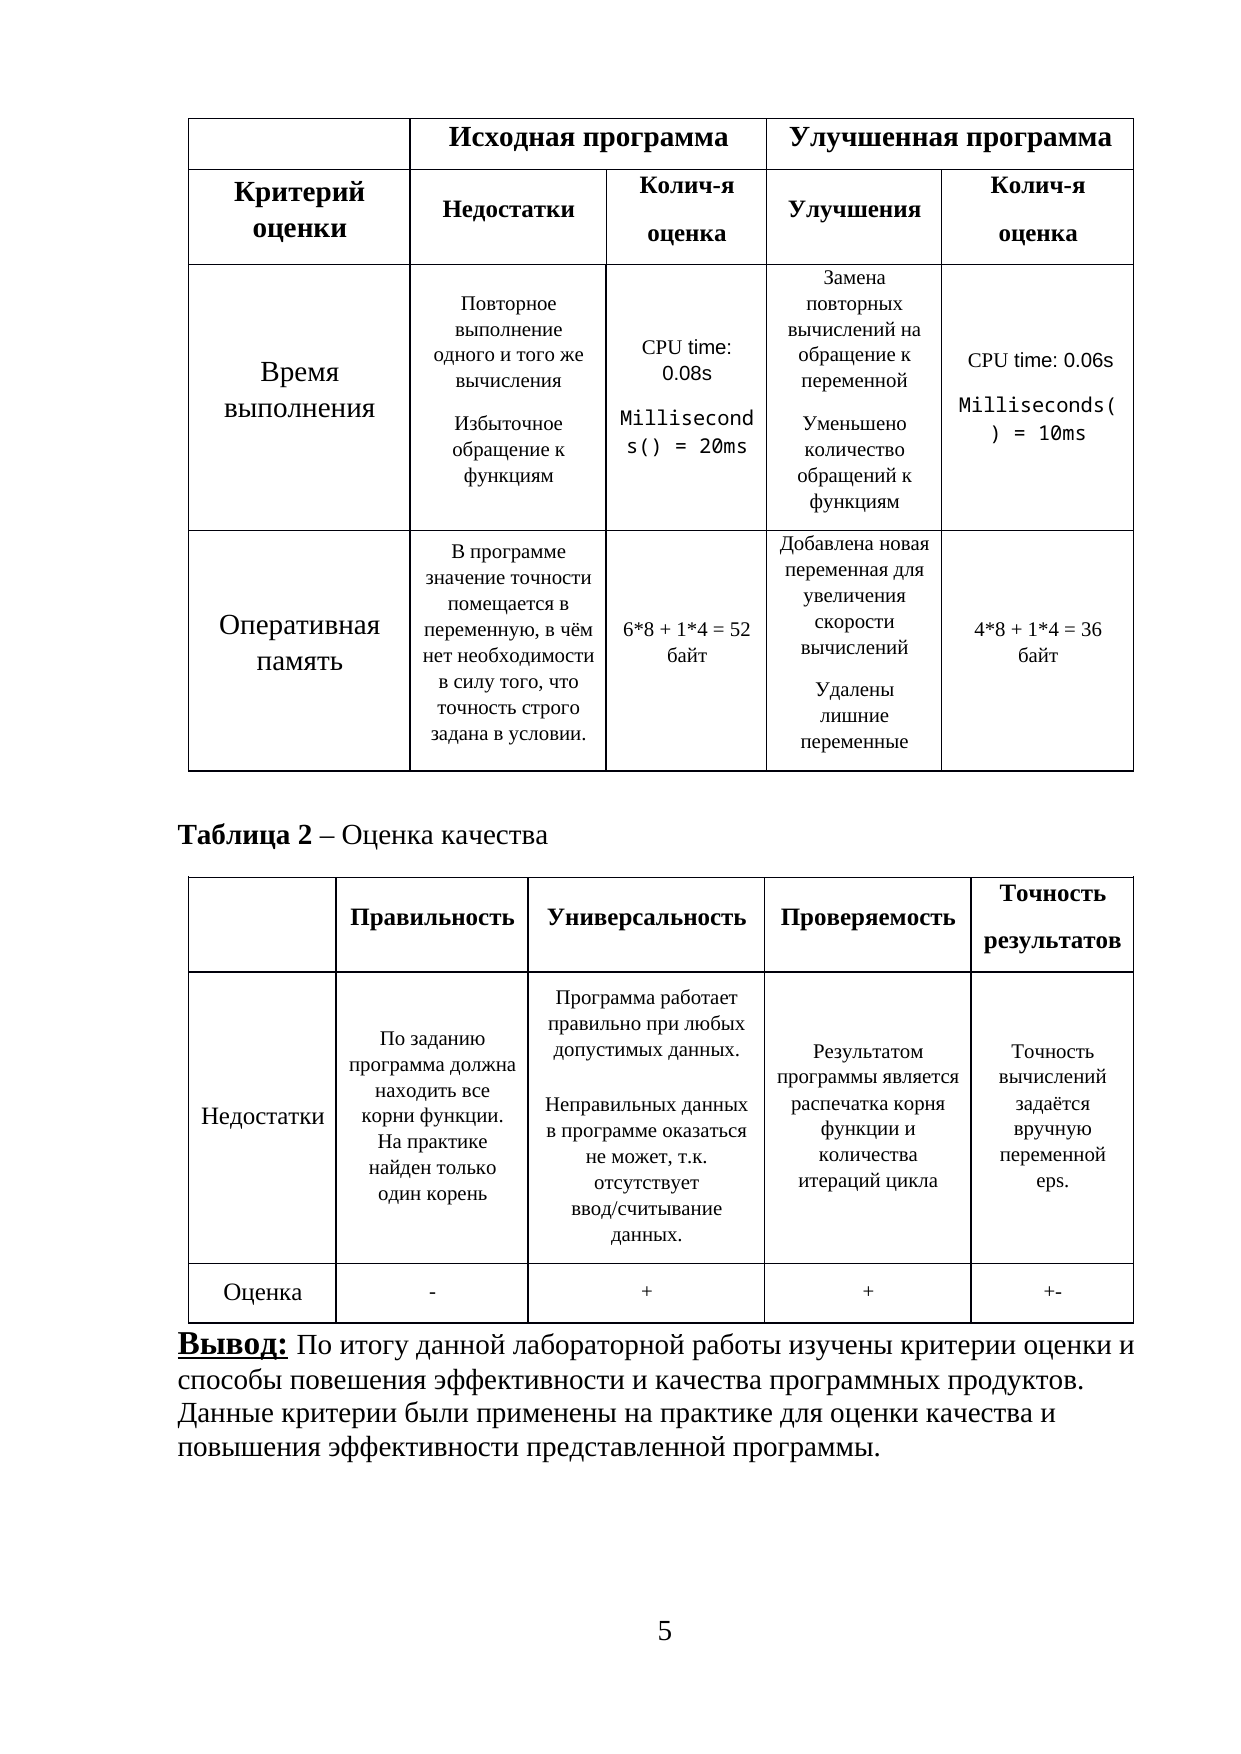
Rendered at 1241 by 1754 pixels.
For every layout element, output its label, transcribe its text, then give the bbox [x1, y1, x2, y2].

table_cell Программа работает правильно при любых допустимых данных. Неправильных данных в программе оказаться не может, т.к. отсутствует ввод/считывание данных. [529, 973, 764, 1262]
table_header [189, 878, 335, 971]
table_header Универсальность [529, 878, 764, 971]
table_cell 6*8 + 1*4 = 52 байт [607, 531, 766, 770]
table_cell 4*8 + 1*4 = 36 байт [942, 531, 1133, 770]
table_header Точность результатов [972, 878, 1133, 971]
table_header Улучшенная программа [767, 119, 1133, 169]
table_cell Результатом программы является распечатка корня функции и количества итераций цикла [765, 973, 970, 1262]
table_cell CPU time: 0.08s Milliseconds() = 20ms [607, 265, 766, 529]
table_cell - [337, 1264, 527, 1322]
table_cell По заданию программа должна находить все корни функции. На практике найден только один корень [337, 973, 527, 1262]
table_cell Колич-я оценка [942, 170, 1133, 263]
table_cell Повторное выполнение одного и того же вычисления Избыточное обращение к функциям [411, 265, 605, 529]
table_cell Улучшения [767, 170, 941, 263]
table_header Правильность [337, 878, 527, 971]
table_cell Добавлена новая переменная для увеличения скорости вычислений Удалены лишние переменные [767, 531, 941, 770]
text Таблица 2 – Оценка качества [177, 817, 1152, 851]
table_header Исходная программа [411, 119, 766, 169]
text Вывод: По итогу данной лабораторной работы изучены критерии оценки и способы повешения эффективности и качества программных продуктов. Данные критерии были применены на практике для оценки качества и повышения эффективности представленной программы. [177, 1323, 1152, 1462]
table_cell Критерий оценки [189, 170, 409, 263]
table_cell Время выполнения [189, 265, 409, 529]
table_cell Замена повторных вычислений на обращение к переменной Уменьшено количество обращений к функциям [767, 265, 941, 529]
table_cell CPU time: 0.06s Milliseconds() = 10ms [942, 265, 1133, 529]
table_cell + [529, 1264, 764, 1322]
table_cell Оценка [189, 1264, 335, 1322]
table_cell Колич-я оценка [607, 170, 766, 263]
table_cell Точность вычислений задаётся вручную переменной eps. [972, 973, 1133, 1262]
table_cell Недостатки [411, 170, 606, 263]
table_header Проверяемость [765, 878, 970, 971]
table_cell В программе значение точности помещается в переменную, в чём нет необходимости в силу того, что точность строго задана в условии. [411, 531, 605, 770]
table_cell Оперативная память [189, 531, 409, 770]
table_header [189, 119, 409, 169]
table_cell + [765, 1264, 970, 1322]
table_cell +- [972, 1264, 1133, 1322]
table_cell Недостатки [189, 973, 335, 1262]
